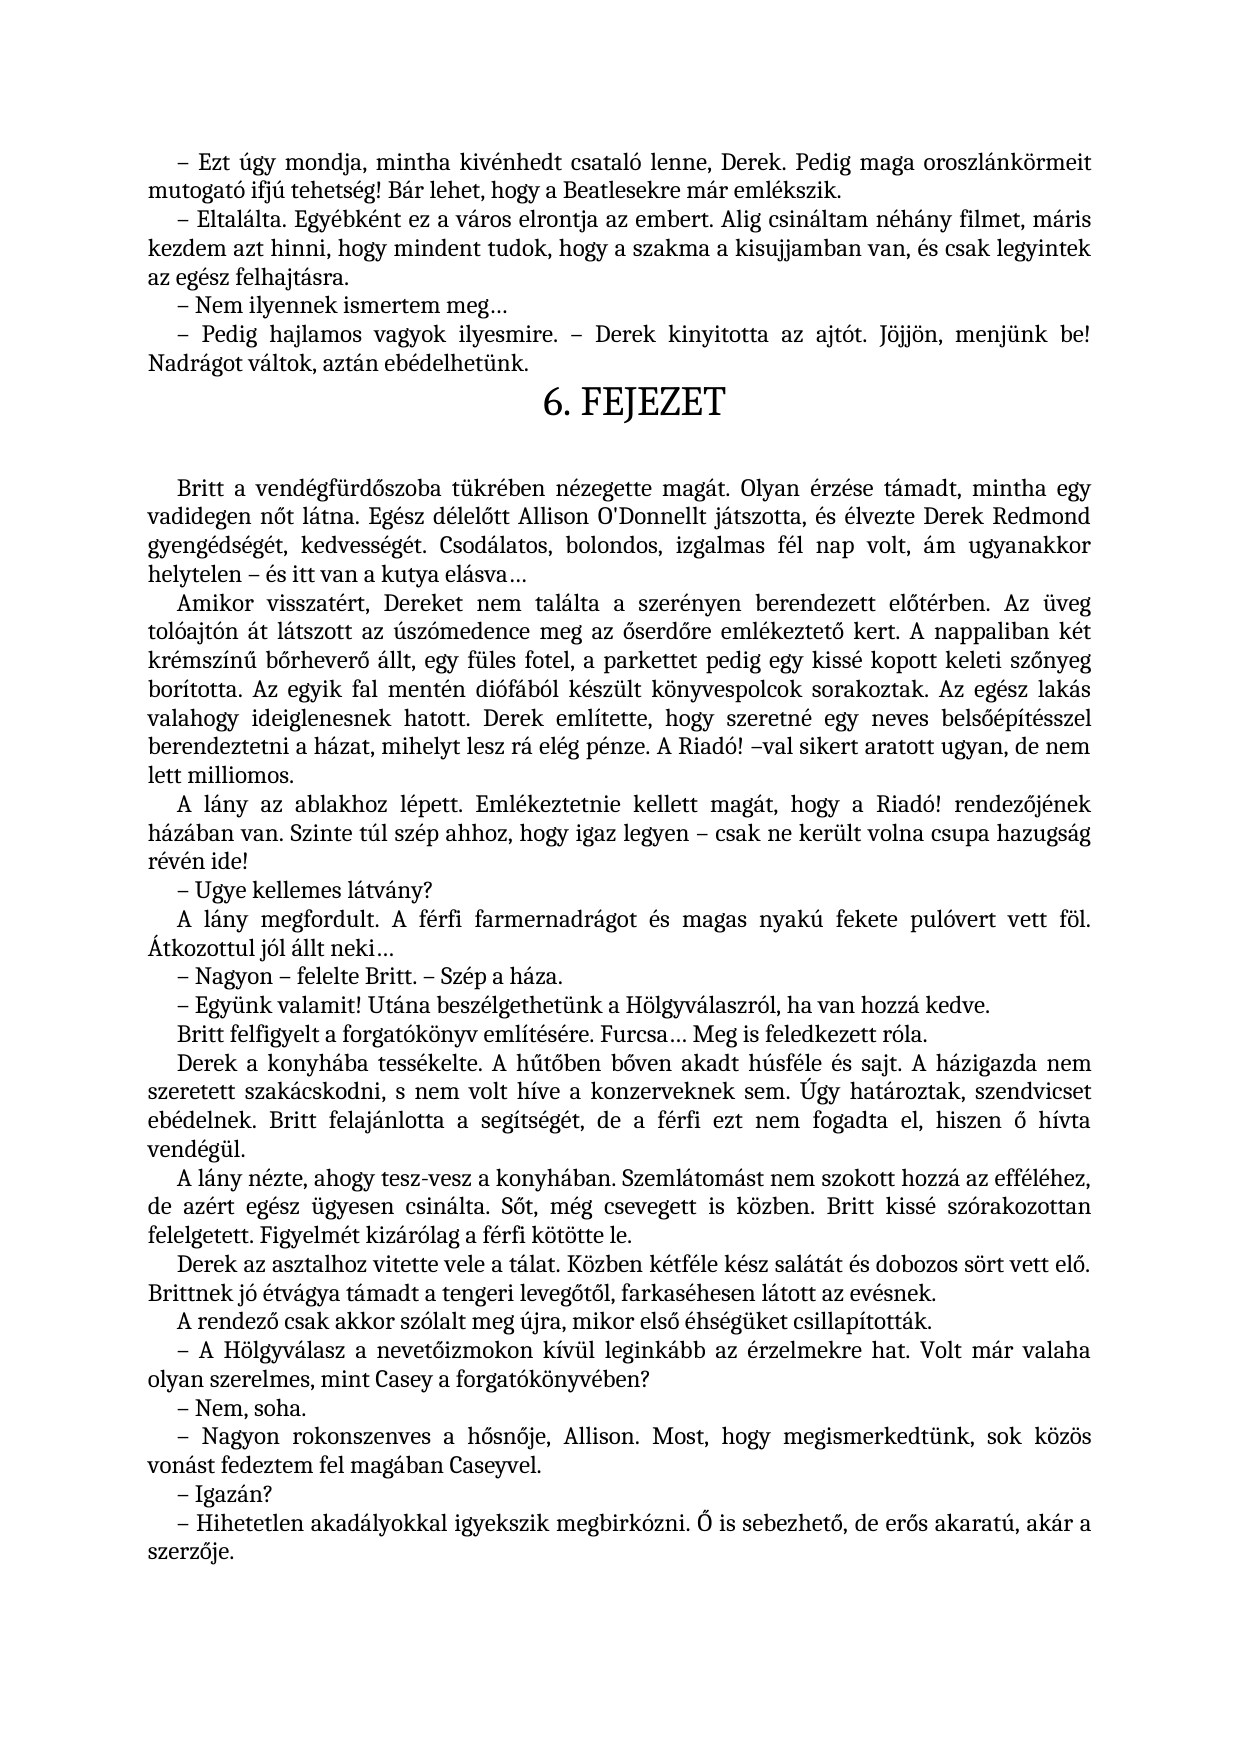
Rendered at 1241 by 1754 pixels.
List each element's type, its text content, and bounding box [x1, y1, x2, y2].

text – Nem, soha. [148, 1393, 1093, 1422]
text Amikor visszatért, Dereket nem találta a szerényen berendezett előtérben. Az üveg tolóajtón át látszott az úszómedence meg az őserdőre emlékeztető kert. A nappaliban két krémszínű bőrheverő állt, egy füles fotel, a parkettet pedig egy kissé kopott keleti szőnyeg borította. Az egyik fal mentén diófából készült könyvespolcok sorakoztak. Az egész lakás valahogy ideiglenesnek hatott. Derek említette, hogy szeretné egy neves belsőépítésszel berendeztetni a házat, mihelyt lesz rá elég pénze. A Riadó! –val sikert aratott ugyan, de nem lett milliomos. [148, 588, 1093, 790]
text – Ezt úgy mondja, mintha kivénhedt csataló lenne, Derek. Pedig maga oroszlánkörmeit mutogató ifjú tehetség! Bár lehet, hogy a Beatlesekre már emlékszik. [148, 148, 1093, 205]
text – Pedig hajlamos vagyok ilyesmire. – Derek kinyitotta az ajtót. Jöjjön, menjünk be! Nadrágot váltok, aztán ebédelhetünk. [148, 320, 1093, 378]
text – Hihetetlen akadályokkal igyekszik megbirkózni. Ő is sebezhető, de erős akaratú, akár a szerzője. [148, 1508, 1093, 1566]
text – Nagyon – felelte Britt. – Szép a háza. [148, 962, 1093, 991]
text A lány megfordult. A férfi farmernadrágot és magas nyakú fekete pulóvert vett föl. Átkozottul jól állt neki… [148, 905, 1093, 962]
text – Nem ilyennek ismertem meg… [148, 291, 1093, 320]
text A lány nézte, ahogy tesz-vesz a konyhában. Szemlátomást nem szokott hozzá az efféléhez, de azért egész ügyesen csinálta. Sőt, még csevegett is közben. Britt kissé szórakozottan felelgetett. Figyelmét kizárólag a férfi kötötte le. [148, 1163, 1093, 1250]
text A lány az ablakhoz lépett. Emlékeztetnie kellett magát, hogy a Riadó! rendezőjének házában van. Szinte túl szép ahhoz, hogy igaz legyen – csak ne került volna csupa hazugság révén ide! [148, 790, 1093, 876]
text A rendező csak akkor szólalt meg újra, mikor első éhségüket csillapították. [148, 1307, 1093, 1336]
text Britt a vendégfürdőszoba tükrében nézegette magát. Olyan érzése támadt, mintha egy vadidegen nőt látna. Egész délelőtt Allison O'Donnellt játszotta, és élvezte Derek Redmond gyengédségét, kedvességét. Csodálatos, bolondos, izgalmas fél nap volt, ám ugyanakkor helytelen – és itt van a kutya elásva… [148, 473, 1093, 588]
text – Nagyon rokonszenves a hősnője, Allison. Most, hogy megismerkedtünk, sok közös vonást fedeztem fel magában Caseyvel. [148, 1422, 1093, 1480]
text – Együnk valamit! Utána beszélgethetünk a Hölgyválaszról, ha van hozzá kedve. [148, 991, 1093, 1020]
text – Igazán? [148, 1480, 1093, 1508]
text – Ugye kellemes látvány? [148, 876, 1093, 905]
text 6. FEJEZET [148, 378, 1093, 426]
text Derek a konyhába tessékelte. A hűtőben bőven akadt húsféle és sajt. A házigazda nem szeretett szakácskodni, s nem volt híve a konzerveknek sem. Úgy határoztak, szendvicset ebédelnek. Britt felajánlotta a segítségét, de a férfi ezt nem fogadta el, hiszen ő hívta vendégül. [148, 1048, 1093, 1163]
text – A Hölgyválasz a nevetőizmokon kívül leginkább az érzelmekre hat. Volt már valaha olyan szerelmes, mint Casey a forgatókönyvében? [148, 1336, 1093, 1393]
text – Eltalálta. Egyébként ez a város elrontja az embert. Alig csináltam néhány filmet, máris kezdem azt hinni, hogy mindent tudok, hogy a szakma a kisujjamban van, és csak legyintek az egész felhajtásra. [148, 205, 1093, 291]
text Britt felfigyelt a forgatókönyv említésére. Furcsa… Meg is feledkezett róla. [148, 1020, 1093, 1048]
text Derek az asztalhoz vitette vele a tálat. Közben kétféle kész salátát és dobozos sört vett elő. Brittnek jó étvágya támadt a tengeri levegőtől, farkaséhesen látott az evésnek. [148, 1250, 1093, 1307]
